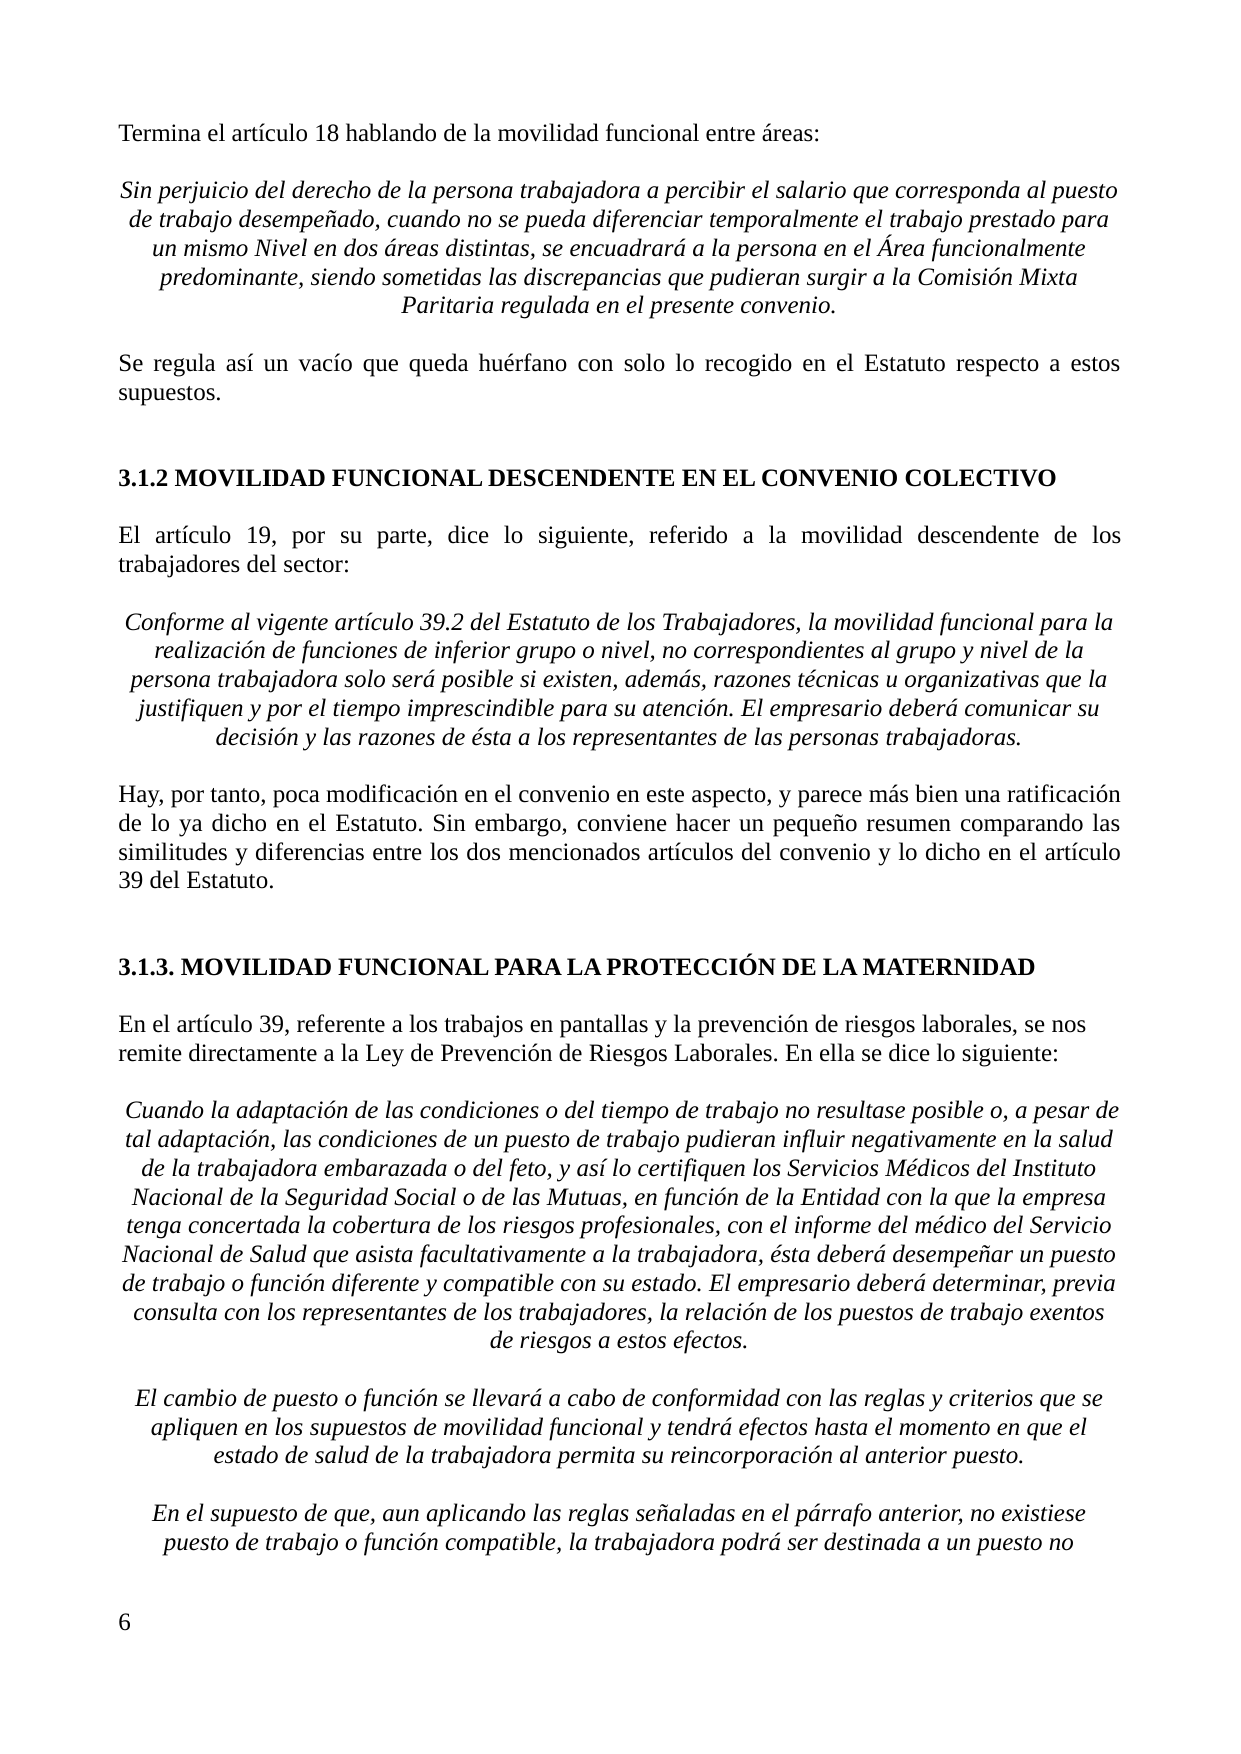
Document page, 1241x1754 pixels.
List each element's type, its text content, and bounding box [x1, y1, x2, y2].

text Cuando la adaptación de las condiciones o del tiempo de trabajo no resultase posible o, a pesar de tal adaptación, las condiciones de un puesto de trabajo pudieran influir negativamente en la salud de la trabajadora embarazada o del feto, y así lo certifiquen los Servicios Médicos del Instituto Nacional de la Seguridad Social o de las Mutuas, en función de la Entidad con la que la empresa tenga concertada la cobertura de los riesgos profesionales, con el informe del médico del Servicio Nacional de Salud que asista facultativamente a la trabajadora, ésta deberá desempeñar un puesto de trabajo o función diferente y compatible con su estado. El empresario deberá determinar, previa consulta con los representantes de los trabajadores, la relación de los puestos de trabajo exentos de riesgos a estos efectos. [118, 1096, 1122, 1354]
text El cambio de puesto o función se llevará a cabo de conformidad con las reglas y criterios que se apliquen en los supuestos de movilidad funcional y tendrá efectos hasta el momento en que el estado de salud de la trabajadora permita su reincorporación al anterior puesto. [118, 1383, 1122, 1469]
text Sin perjuicio del derecho de la persona trabajadora a percibir el salario que corresponda al puesto de trabajo desempeñado, cuando no se pueda diferenciar temporalmente el trabajo prestado para un mismo Nivel en dos áreas distintas, se encuadrará a la persona en el Área funcionalmente predominante, siendo sometidas las discrepancias que pudieran surgir a la Comisión Mixta Paritaria regulada en el presente convenio. [118, 176, 1122, 319]
text Termina el artículo 18 hablando de la movilidad funcional entre áreas: [118, 118, 1122, 147]
text 3.1.2 MOVILIDAD FUNCIONAL DESCENDENTE EN EL CONVENIO COLECTIVO [118, 463, 1122, 492]
text Conforme al vigente artículo 39.2 del Estatuto de los Trabajadores, la movilidad funcional para la realización de funciones de inferior grupo o nivel, no correspondientes al grupo y nivel de la persona trabajadora solo será posible si existen, además, razones técnicas u organizativas que la justifiquen y por el tiempo imprescindible para su atención. El empresario deberá comunicar su decisión y las razones de ésta a los representantes de las personas trabajadoras. [118, 607, 1122, 751]
text 3.1.3. MOVILIDAD FUNCIONAL PARA LA PROTECCIÓN DE LA MATERNIDAD [118, 952, 1122, 981]
text Se regula así un vacío que queda huérfano con solo lo recogido en el Estatuto respecto a estos supuestos. [118, 348, 1122, 406]
text El artículo 19, por su parte, dice lo siguiente, referido a la movilidad descendente de los trabajadores del sector: [118, 521, 1122, 578]
text Hay, por tanto, poca modificación en el convenio en este aspecto, y parece más bien una ratificación de lo ya dicho en el Estatuto. Sin embargo, conviene hacer un pequeño resumen comparando las similitudes y diferencias entre los dos mencionados artículos del convenio y lo dicho en el artículo 39 del Estatuto. [118, 779, 1122, 894]
text En el supuesto de que, aun aplicando las reglas señaladas en el párrafo anterior, no existiese puesto de trabajo o función compatible, la trabajadora podrá ser destinada a un puesto no [118, 1498, 1122, 1556]
text En el artículo 39, referente a los trabajos en pantallas y la prevención de riesgos laborales, se nos remite directamente a la Ley de Prevención de Riesgos Laborales. En ella se dice lo siguiente: [118, 1009, 1122, 1067]
